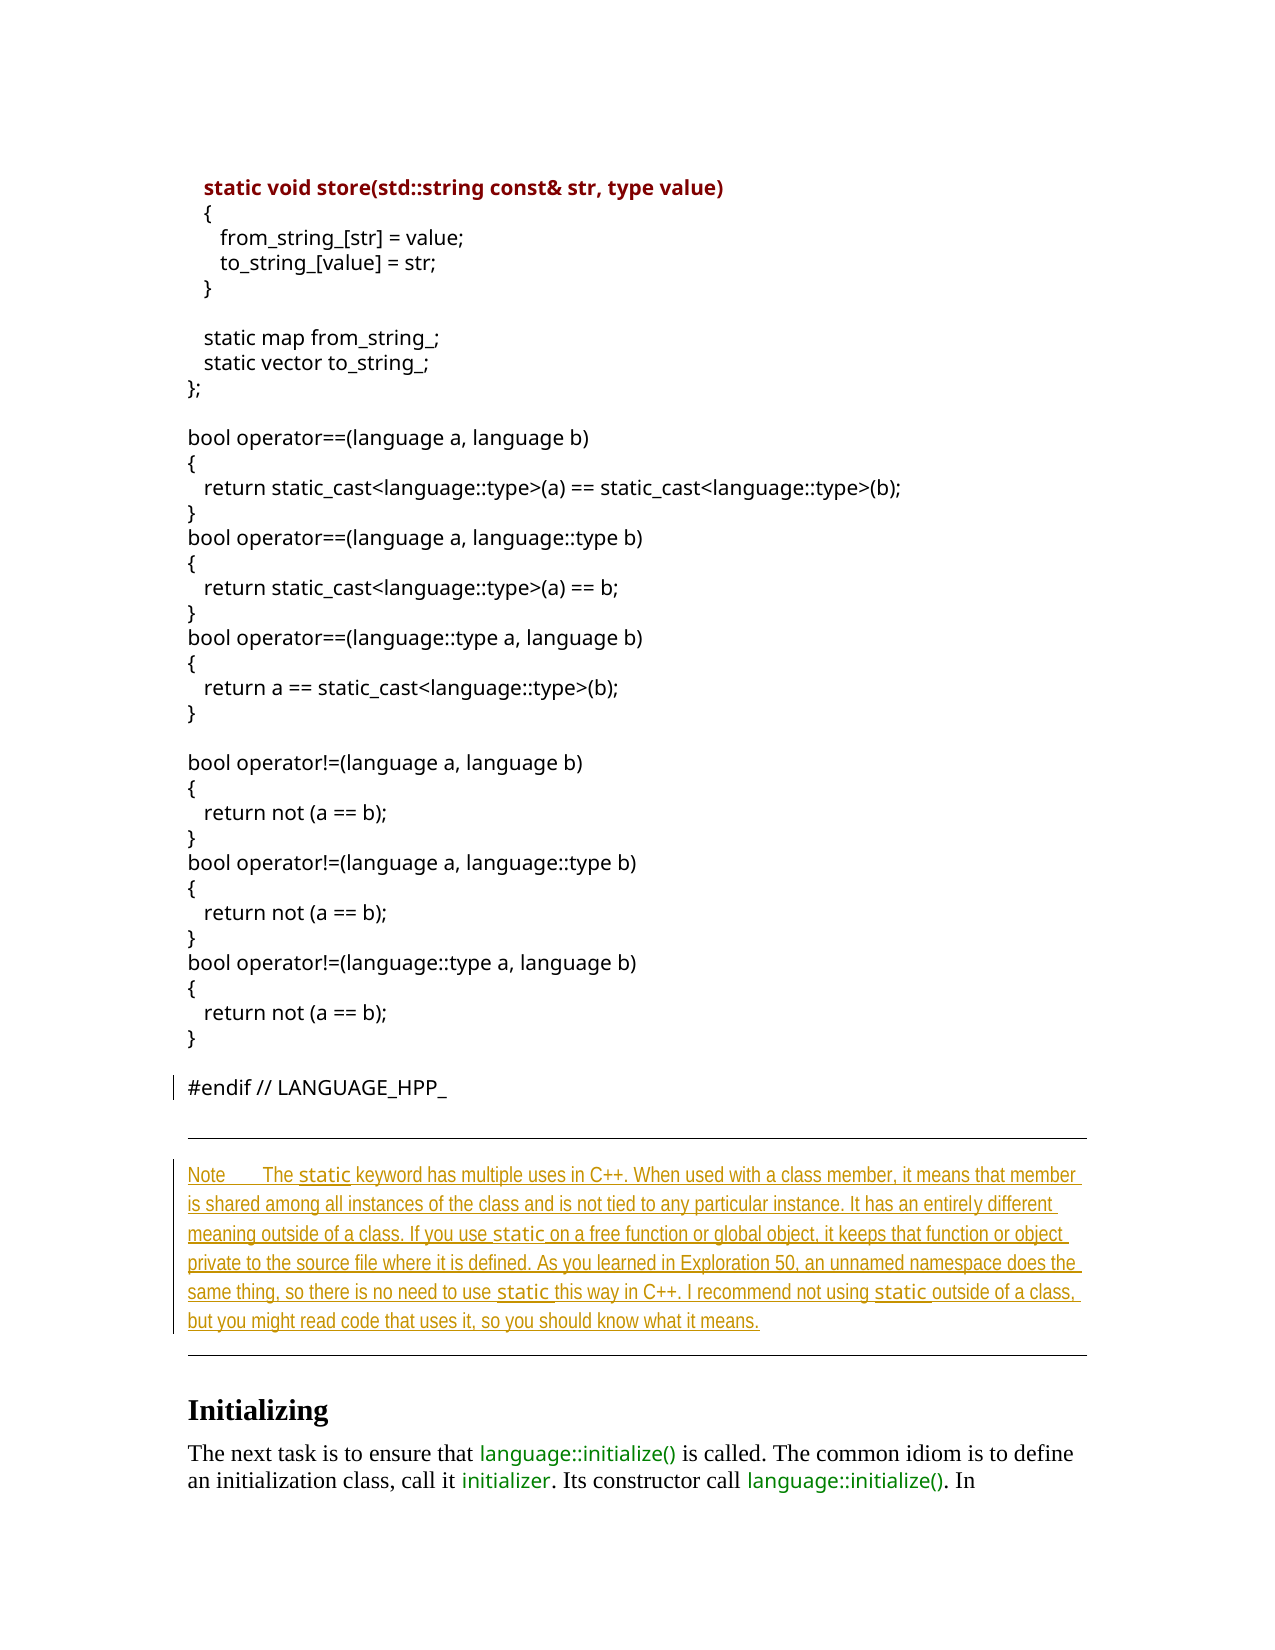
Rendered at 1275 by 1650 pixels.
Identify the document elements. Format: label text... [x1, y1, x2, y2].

text from_string_[str] = value; [187, 225, 1072, 250]
text { [187, 650, 1072, 675]
text { [187, 200, 1072, 225]
text return not (a == b); [187, 800, 1072, 825]
text { [187, 775, 1072, 800]
text Note The static keyword has multiple uses in C++. When used with a class member, it means that member is shared among all instances of the class and is not tied to any particular instance. It has an entirely different meaning outside of a class. If you use static on a free function or global object, it keeps that function or object private to the source file where it is defined. As you learned in Exploration 50, an unnamed namespace does the same thing, so there is no need to use static this way in C++. I recommend not using static outside of a class, but you might read code that uses it, so you should know what it means. [187, 1139, 1087, 1356]
text return a == static_cast<language::type>(b); [187, 675, 1072, 700]
text } [187, 825, 1072, 850]
text static map from_string_; [187, 325, 1072, 350]
text static void store(std::string const& str, type value) [187, 150, 1072, 200]
text bool operator==(language::type a, language b) [187, 625, 1072, 650]
text { [187, 550, 1072, 575]
text } [187, 700, 1072, 725]
text return not (a == b); [187, 1000, 1072, 1025]
text }; [187, 375, 1072, 400]
text } [187, 500, 1072, 525]
text } [187, 1025, 1072, 1050]
text bool operator!=(language a, language::type b) [187, 850, 1072, 875]
text } [187, 925, 1072, 950]
text bool operator!=(language::type a, language b) [187, 950, 1072, 975]
text bool operator==(language a, language b) [187, 425, 1072, 450]
text { [187, 450, 1072, 475]
text bool operator==(language a, language::type b) [187, 525, 1072, 550]
text { [187, 975, 1072, 1000]
text bool operator!=(language a, language b) [187, 750, 1072, 775]
text The next task is to ensure that language::initialize() is called. The common idiom is to define an initialization class, call it initializer. Its constructor call language::initialize(). In [187, 1440, 1087, 1494]
text #endif // LANGUAGE_HPP_ [187, 1075, 1072, 1100]
text } [187, 275, 1072, 300]
text return static_cast<language::type>(a) == static_cast<language::type>(b); [187, 475, 1072, 500]
subtitle Initializing [187, 1394, 1087, 1427]
text return not (a == b); [187, 900, 1072, 925]
text to_string_[value] = str; [187, 250, 1072, 275]
text static vector to_string_; [187, 350, 1072, 375]
text return static_cast<language::type>(a) == b; [187, 575, 1072, 600]
text { [187, 875, 1072, 900]
text } [187, 600, 1072, 625]
